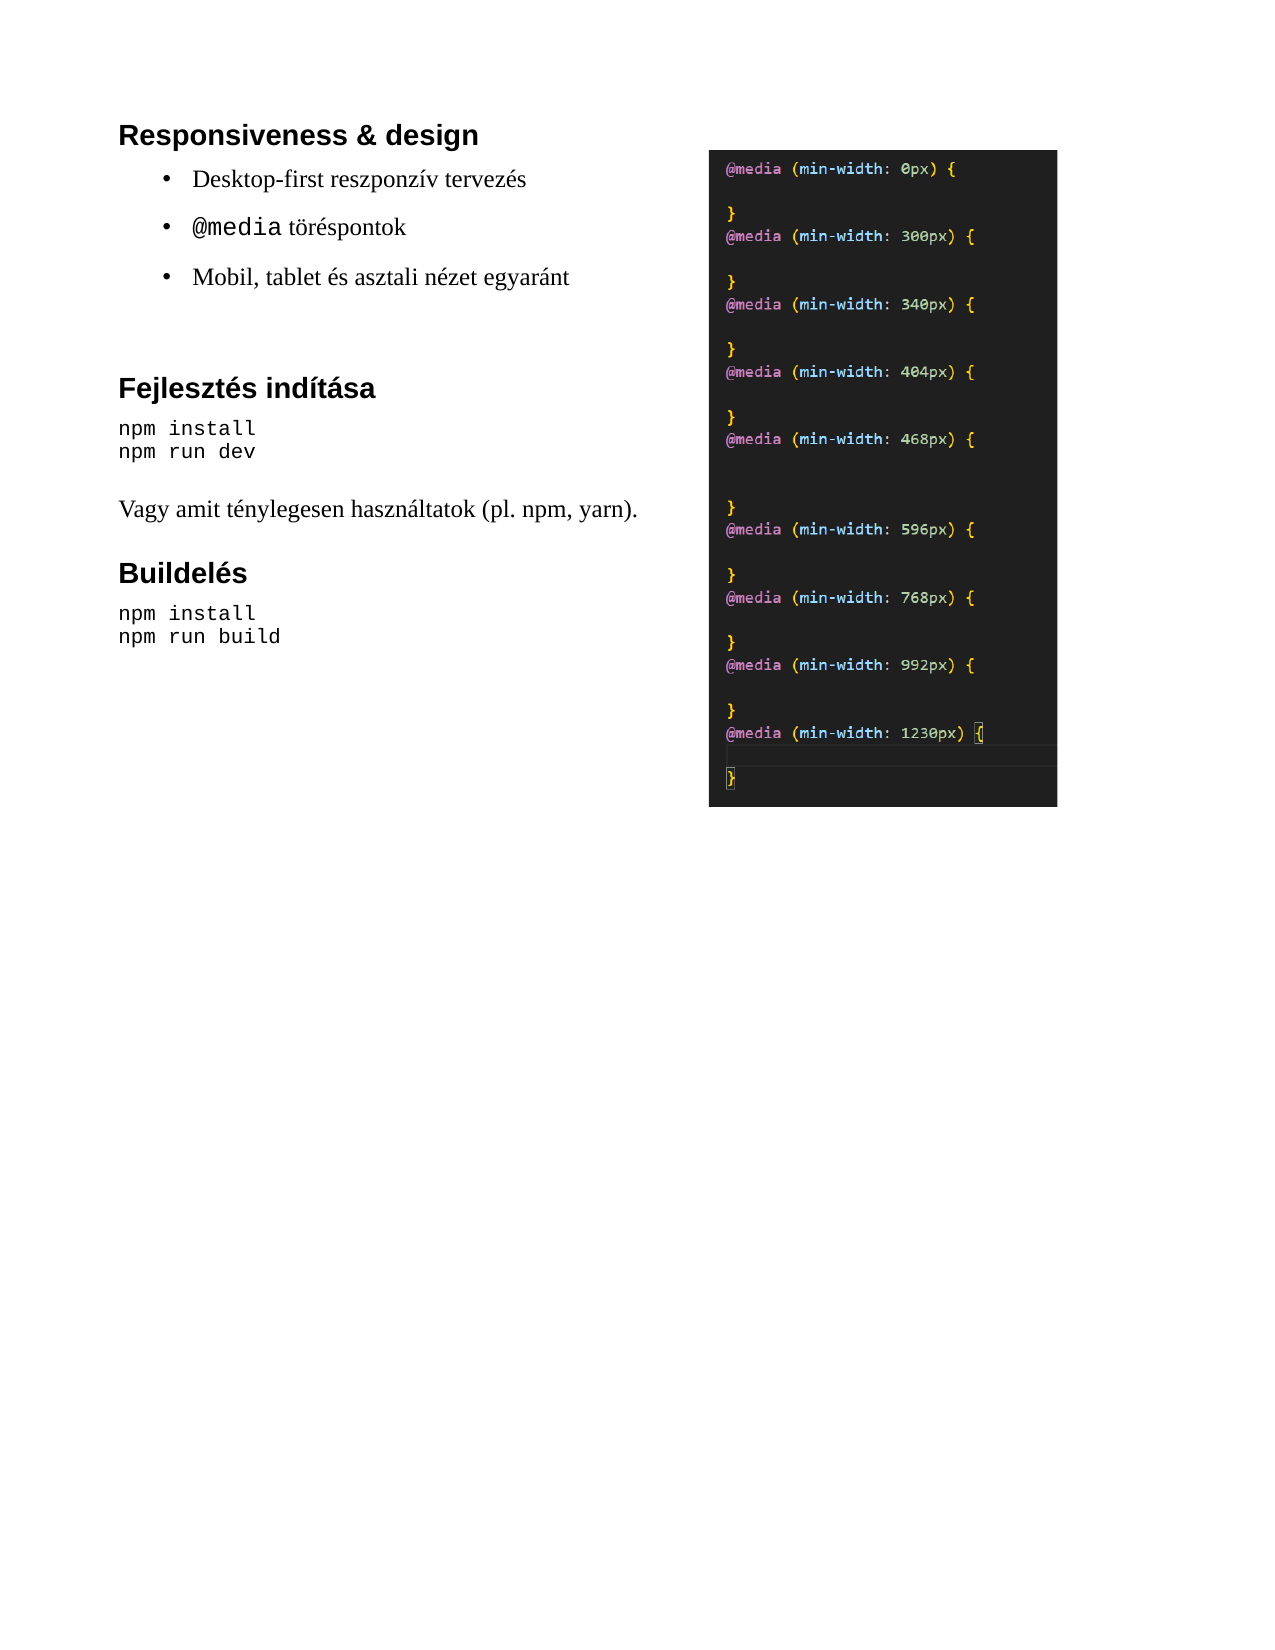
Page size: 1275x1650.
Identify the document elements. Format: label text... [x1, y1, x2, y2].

text [1058, 603, 1157, 626]
text Vagy amit ténylegesen használtatok (pl. npm, yarn). [118, 494, 708, 523]
text [1058, 418, 1157, 441]
subtitle Buildelés [118, 557, 708, 590]
list @media töréspontok [162, 212, 708, 243]
subtitle [1058, 557, 1157, 590]
list [1058, 164, 1157, 193]
text npm install [118, 603, 708, 626]
list Mobil, tablet és asztali nézet egyaránt [162, 262, 708, 291]
text npm run dev [118, 441, 708, 465]
list Desktop-first reszponzív tervezés [162, 164, 708, 193]
list [1058, 262, 1157, 291]
text [1058, 494, 1157, 523]
text [1058, 626, 1157, 650]
text npm install [118, 418, 708, 441]
text npm run build [118, 626, 708, 650]
picture [708, 150, 1058, 807]
text [1058, 441, 1157, 465]
subtitle Fejlesztés indítása [118, 372, 708, 405]
subtitle [1058, 372, 1157, 405]
subtitle Responsiveness & design [118, 118, 1157, 152]
list [1058, 212, 1157, 243]
